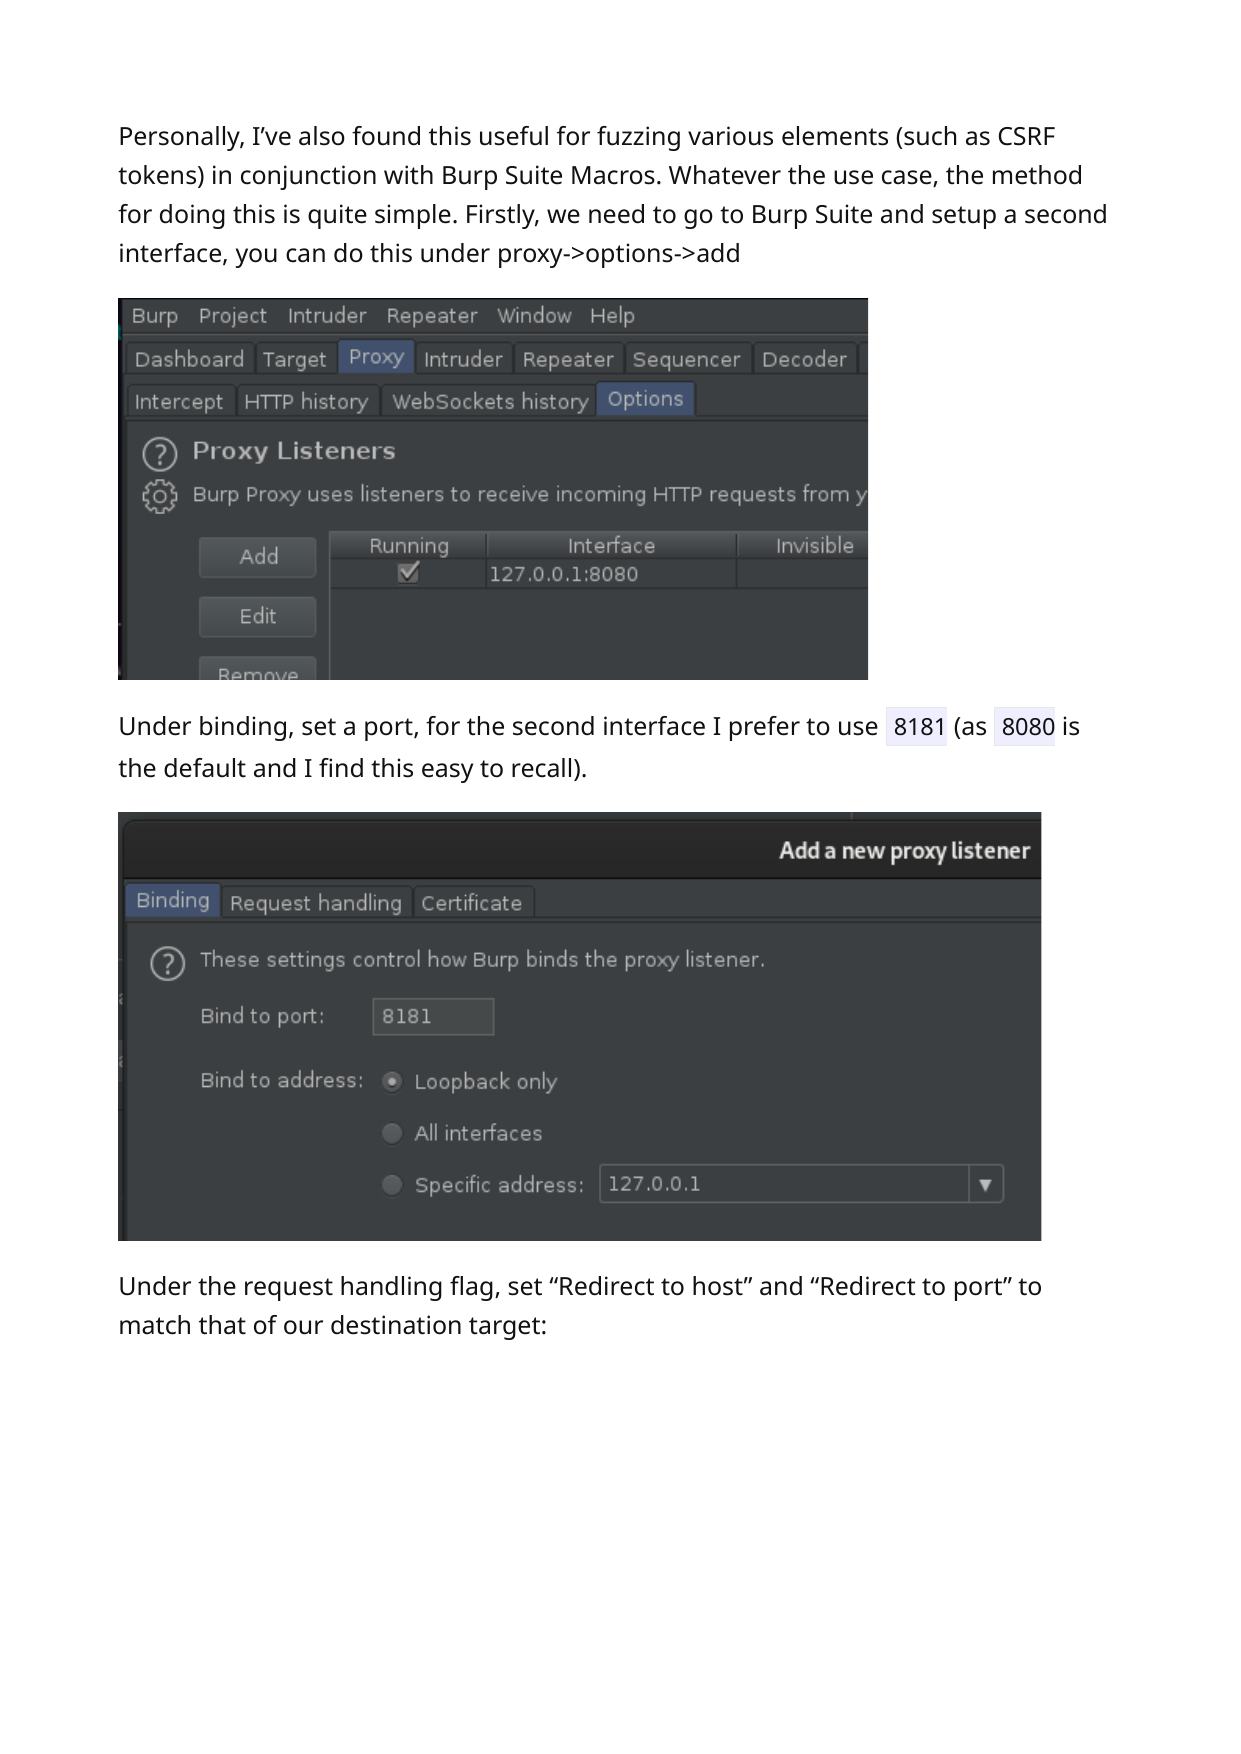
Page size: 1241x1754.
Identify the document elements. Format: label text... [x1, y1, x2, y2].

text Under the request handling flag, set “Redirect to host” and “Redirect to port” to match that of our destination target: [118, 1269, 1122, 1342]
picture [118, 812, 1042, 1241]
text Personally, I’ve also found this useful for fuzzing various elements (such as CSRF tokens) in conjunction with Burp Suite Macros. Whatever the use case, the method for doing this is quite simple. Firstly, we need to go to Burp Suite and setup a second interface, you can do this under proxy->options->add [118, 118, 1122, 270]
picture [118, 298, 869, 680]
text Under binding, set a port, for the second interface I prefer to use 8181 (as 8080 is the default and I find this easy to recall). [118, 707, 1122, 784]
